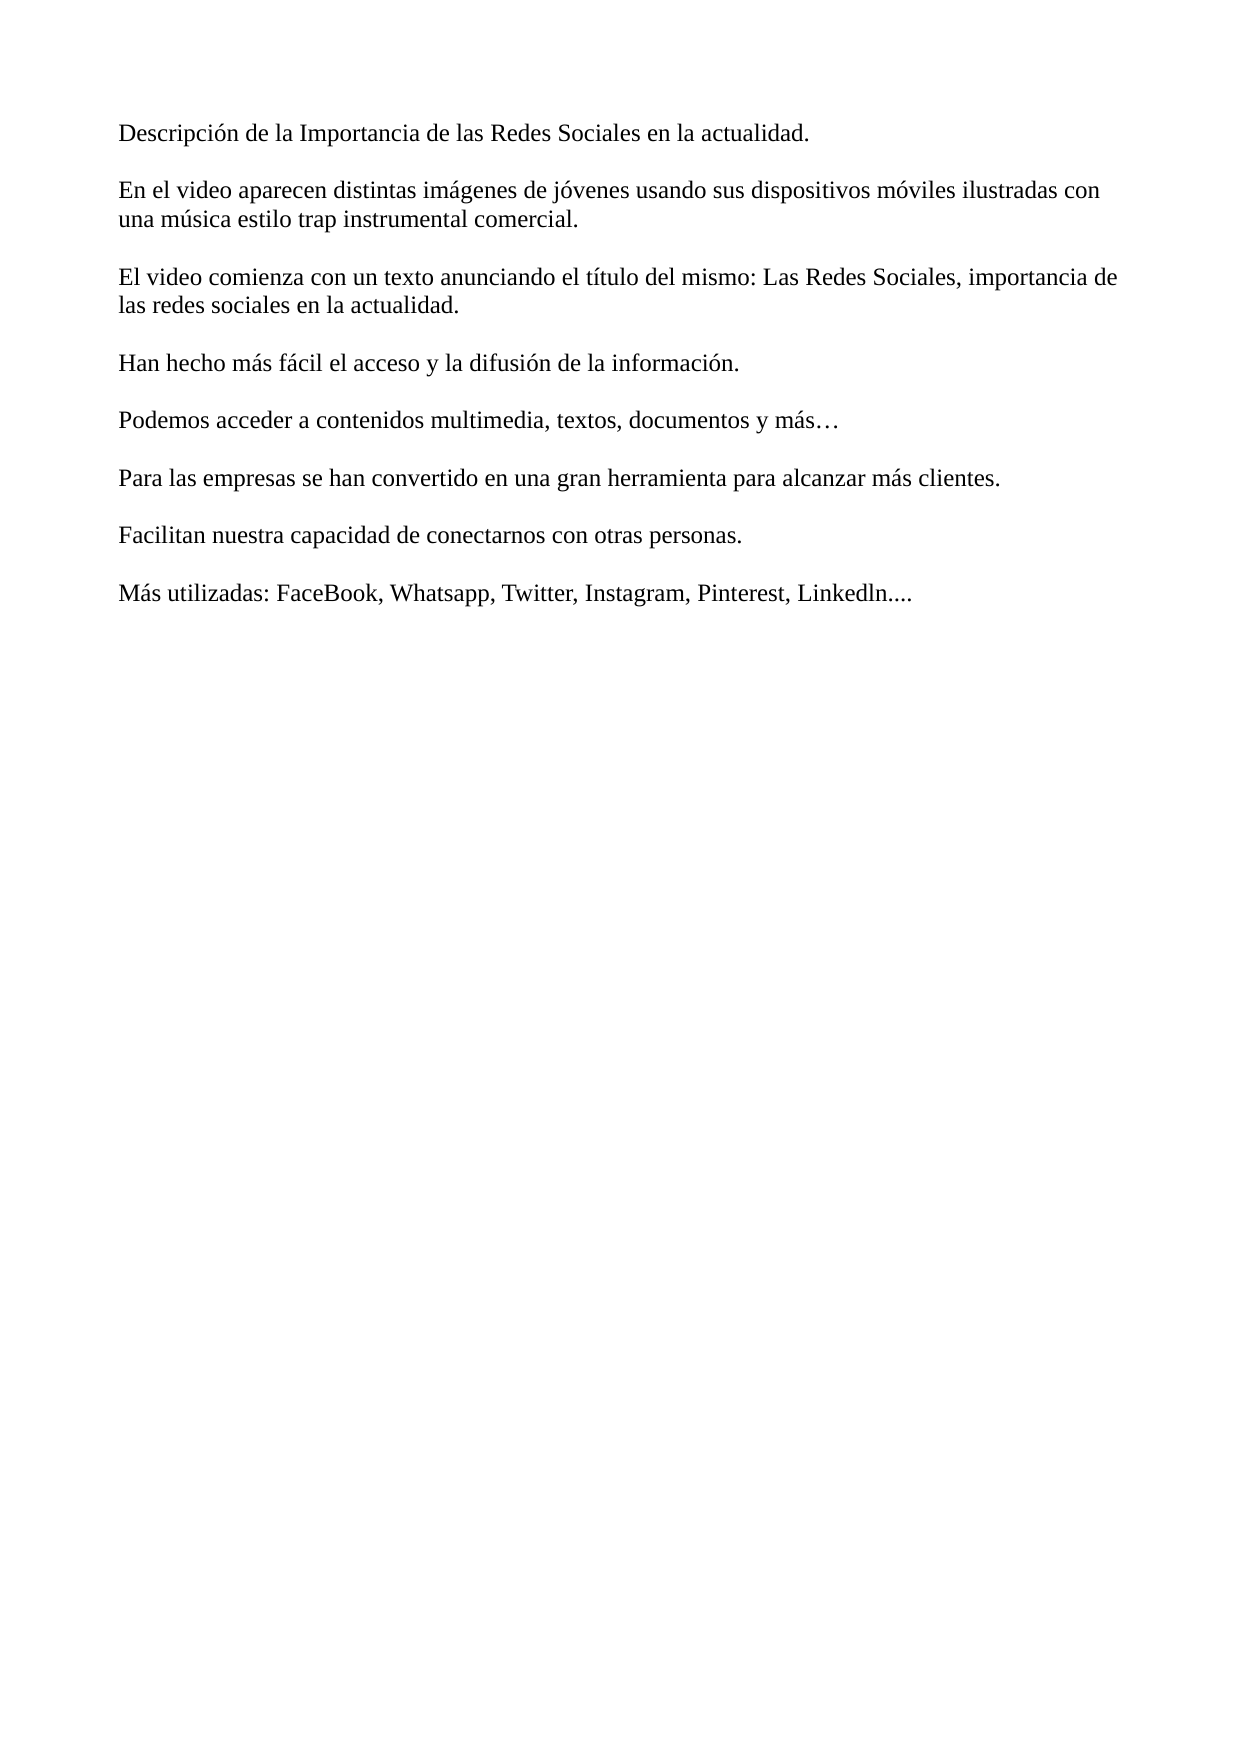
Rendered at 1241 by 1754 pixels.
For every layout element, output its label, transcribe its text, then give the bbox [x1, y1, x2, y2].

text Podemos acceder a contenidos multimedia, textos, documentos y más… [118, 406, 1122, 434]
text Descripción de la Importancia de las Redes Sociales en la actualidad. [118, 118, 1122, 147]
text En el video aparecen distintas imágenes de jóvenes usando sus dispositivos móviles ilustradas con una música estilo trap instrumental comercial. [118, 176, 1122, 233]
text Han hecho más fácil el acceso y la difusión de la información. [118, 348, 1122, 377]
text Más utilizadas: FaceBook, Whatsapp, Twitter, Instagram, Pinterest, Linkedln.... [118, 578, 1122, 664]
text Para las empresas se han convertido en una gran herramienta para alcanzar más clientes. [118, 463, 1122, 492]
text El video comienza con un texto anunciando el título del mismo: Las Redes Sociales, importancia de las redes sociales en la actualidad. [118, 262, 1122, 319]
text Facilitan nuestra capacidad de conectarnos con otras personas. [118, 521, 1122, 549]
